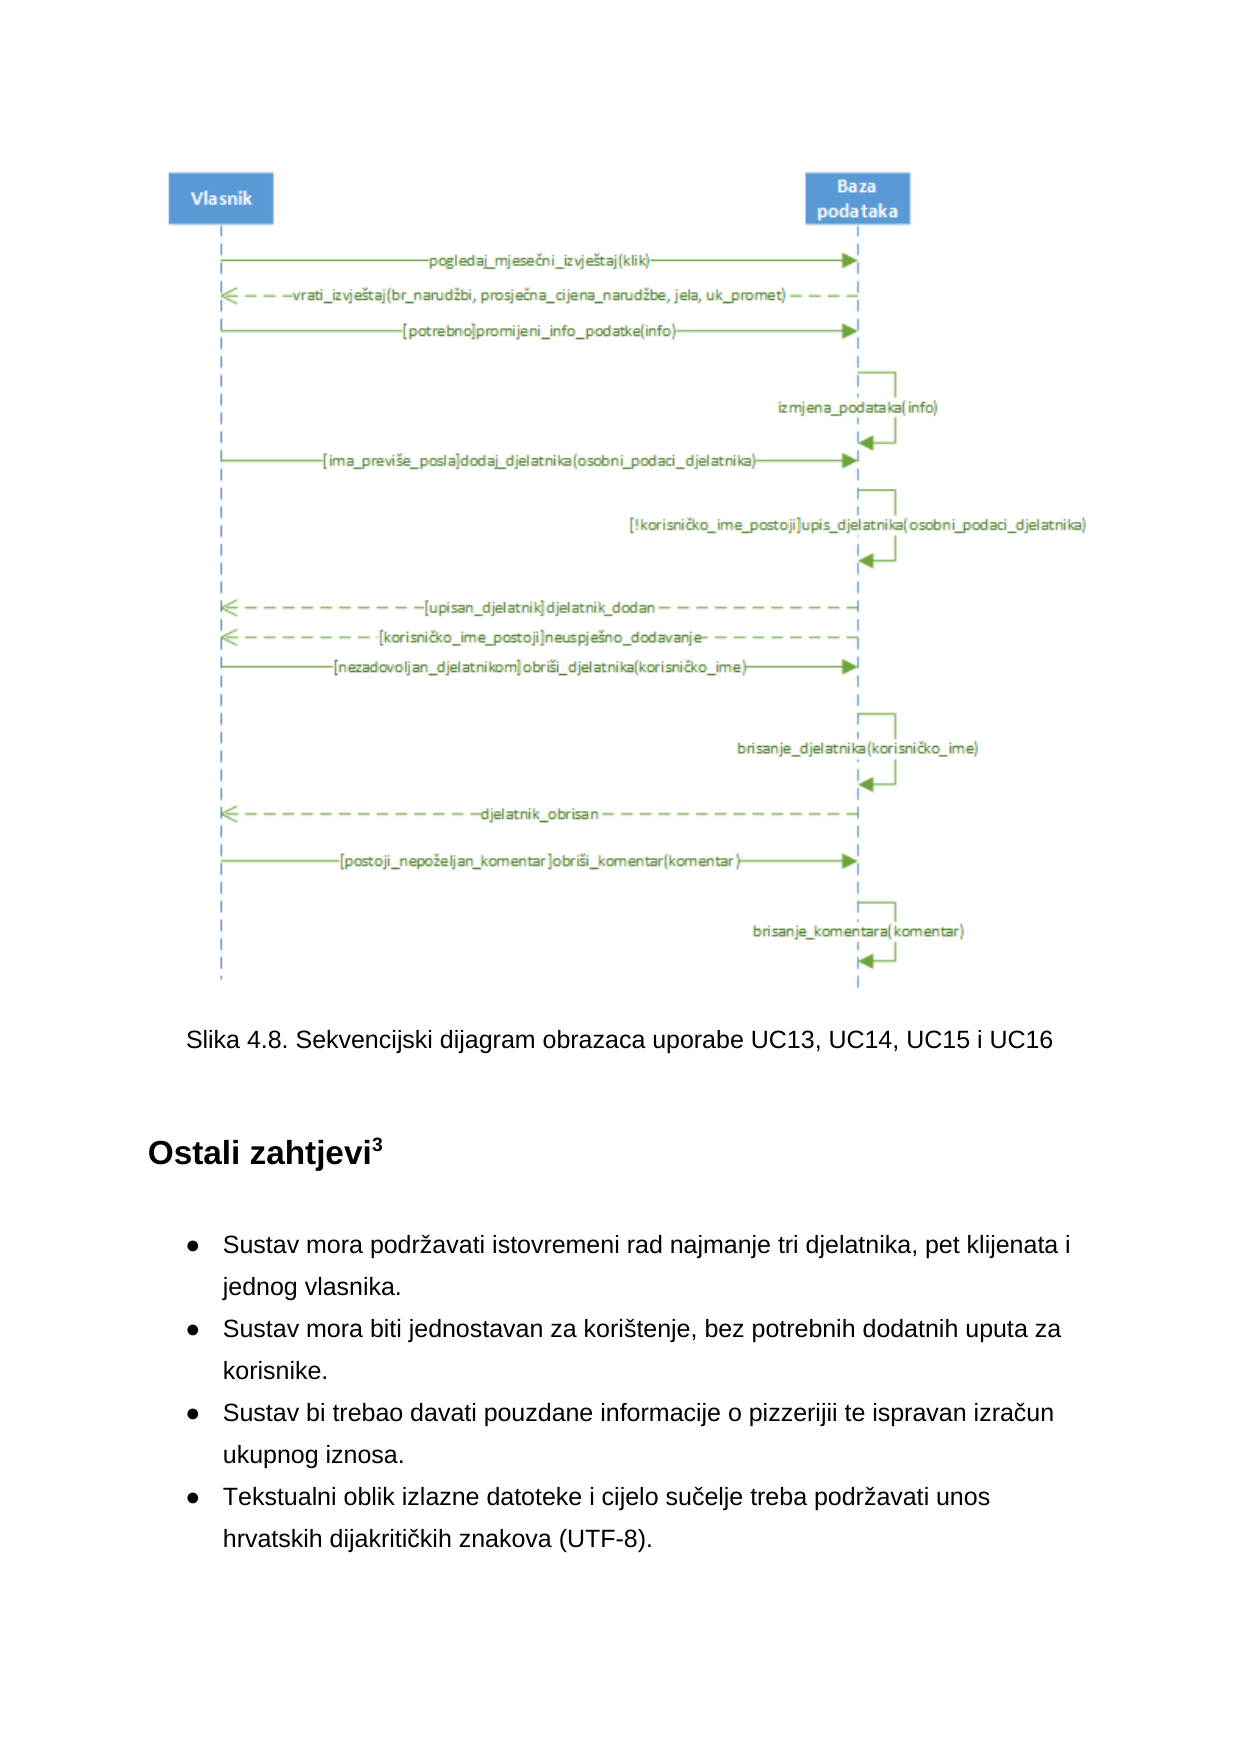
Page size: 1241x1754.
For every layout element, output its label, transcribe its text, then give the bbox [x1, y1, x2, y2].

text Slika 4.8. Sekvencijski dijagram obrazaca uporabe UC13, UC14, UC15 i UC16 [148, 1026, 1093, 1053]
list Sustav mora podržavati istovremeni rad najmanje tri djelatnika, pet klijenata i jednog vlasnika. [185, 1231, 1093, 1301]
list Sustav bi trebao davati pouzdane informacije o pizzerijii te ispravan izračun ukupnog iznosa. [185, 1399, 1093, 1469]
picture [166, 166, 1097, 993]
list Sustav mora biti jednostavan za korištenje, bez potrebnih dodatnih uputa za korisnike. [185, 1315, 1093, 1385]
subtitle Ostali zahtjevi3 [148, 1134, 1093, 1172]
list Tekstualni oblik izlazne datoteke i cijelo sučelje treba podržavati unos hrvatskih dijakritičkih znakova (UTF-8). [185, 1483, 1093, 1552]
